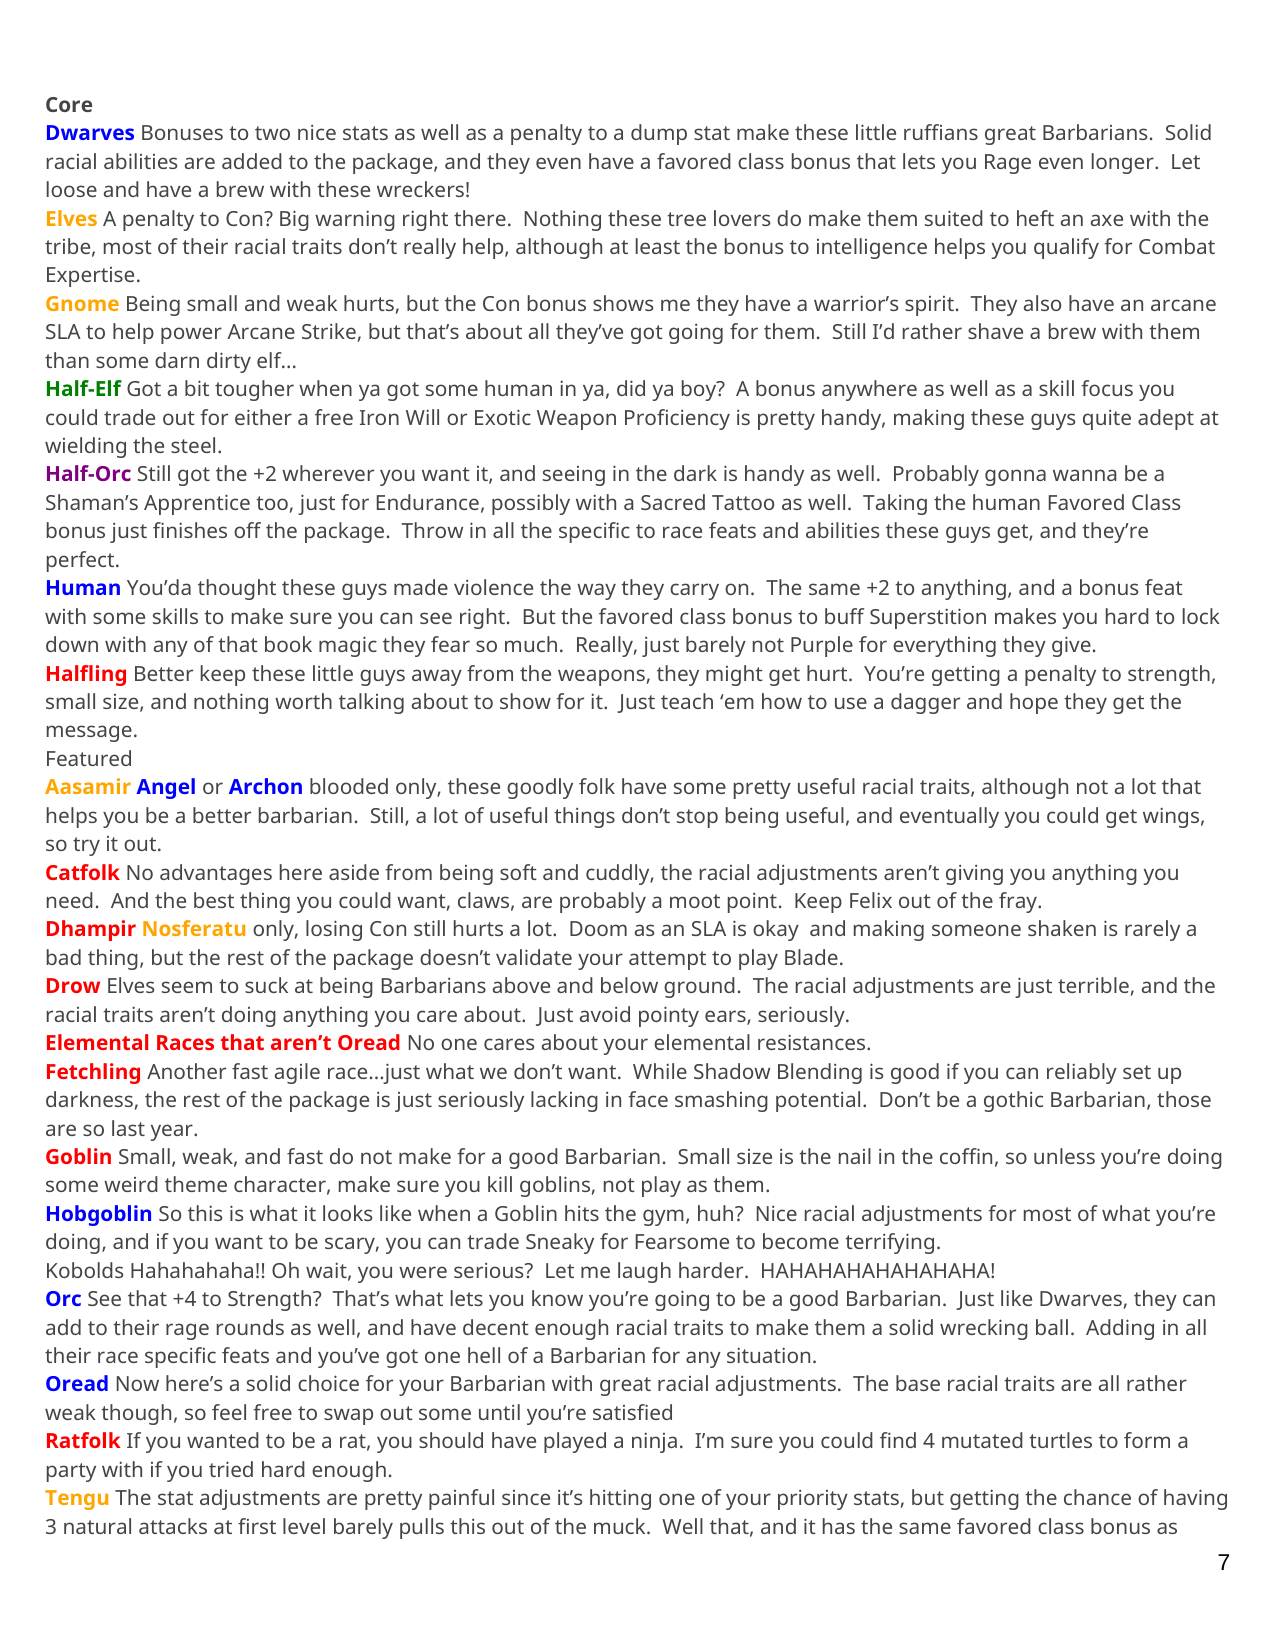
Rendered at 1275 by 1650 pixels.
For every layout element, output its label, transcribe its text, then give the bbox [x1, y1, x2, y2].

text Aasamir Angel or Archon blooded only, these goodly folk have some pretty useful racial traits, although not a lot that helps you be a better barbarian. Still, a lot of useful things don’t stop being useful, and eventually you could get wings, so try it out. [45, 772, 1230, 858]
text Gnome Being small and weak hurts, but the Con bonus shows me they have a warrior’s spirit. They also have an arcane SLA to help power Arcane Strike, but that’s about all they’ve got going for them. Still I’d rather shave a brew with them than some darn dirty elf… [45, 289, 1230, 374]
text Core [45, 90, 1230, 118]
text Goblin Small, weak, and fast do not make for a good Barbarian. Small size is the nail in the coffin, so unless you’re doing some weird theme character, make sure you kill goblins, not play as them. [45, 1142, 1230, 1199]
text Half-Orc Still got the +2 wherever you want it, and seeing in the dark is handy as well. Probably gonna wanna be a Shaman’s Apprentice too, just for Endurance, possibly with a Sacred Tattoo as well. Taking the human Favored Class bonus just finishes off the package. Throw in all the specific to race feats and abilities these guys get, and they’re perfect. [45, 459, 1230, 573]
text Dhampir Nosferatu only, losing Con still hurts a lot. Doom as an SLA is okay and making someone shaken is rarely a bad thing, but the rest of the package doesn’t validate your attempt to play Blade. [45, 914, 1230, 971]
text Oread Now here’s a solid choice for your Barbarian with great racial adjustments. The base racial traits are all rather weak though, so feel free to swap out some until you’re satisfied [45, 1369, 1230, 1426]
text Fetchling Another fast agile race…just what we don’t want. While Shadow Blending is good if you can reliably set up darkness, the rest of the package is just seriously lacking in face smashing potential. Don’t be a gothic Barbarian, those are so last year. [45, 1057, 1230, 1142]
text Featured [45, 744, 1230, 772]
text Elves A penalty to Con? Big warning right there. Nothing these tree lovers do make them suited to heft an axe with the tribe, most of their racial traits don’t really help, although at least the bonus to intelligence helps you qualify for Combat Expertise. [45, 204, 1230, 289]
text Drow Elves seem to suck at being Barbarians above and below ground. The racial adjustments are just terrible, and the racial traits aren’t doing anything you care about. Just avoid pointy ears, seriously. [45, 971, 1230, 1028]
text Catfolk No advantages here aside from being soft and cuddly, the racial adjustments aren’t giving you anything you need. And the best thing you could want, claws, are probably a moot point. Keep Felix out of the fray. [45, 858, 1230, 914]
text Orc See that +4 to Strength? That’s what lets you know you’re going to be a good Barbarian. Just like Dwarves, they can add to their rage rounds as well, and have decent enough racial traits to make them a solid wrecking ball. Adding in all their race specific feats and you’ve got one hell of a Barbarian for any situation. [45, 1284, 1230, 1369]
text Human You’da thought these guys made violence the way they carry on. The same +2 to anything, and a bonus feat with some skills to make sure you can see right. But the favored class bonus to buff Superstition makes you hard to lock down with any of that book magic they fear so much. Really, just barely not Purple for everything they give. [45, 573, 1230, 659]
text Halfling Better keep these little guys away from the weapons, they might get hurt. You’re getting a penalty to strength, small size, and nothing worth talking about to show for it. Just teach ‘em how to use a dagger and hope they get the message. [45, 659, 1230, 744]
text Kobolds Hahahahaha!! Oh wait, you were serious? Let me laugh harder. HAHAHAHAHAHAHAHA! [45, 1256, 1230, 1284]
text Half-Elf Got a bit tougher when ya got some human in ya, did ya boy? A bonus anywhere as well as a skill focus you could trade out for either a free Iron Will or Exotic Weapon Proficiency is pretty handy, making these guys quite adept at wielding the steel. [45, 374, 1230, 459]
text Hobgoblin So this is what it looks like when a Goblin hits the gym, huh? Nice racial adjustments for most of what you’re doing, and if you want to be scary, you can trade Sneaky for Fearsome to become terrifying. [45, 1199, 1230, 1256]
text Tengu The stat adjustments are pretty painful since it’s hitting one of your priority stats, but getting the chance of having 3 natural attacks at first level barely pulls this out of the muck. Well that, and it has the same favored class bonus as [45, 1483, 1230, 1540]
text Ratfolk If you wanted to be a rat, you should have played a ninja. I’m sure you could find 4 mutated turtles to form a party with if you tried hard enough. [45, 1426, 1230, 1483]
text Dwarves Bonuses to two nice stats as well as a penalty to a dump stat make these little ruffians great Barbarians. Solid racial abilities are added to the package, and they even have a favored class bonus that lets you Rage even longer. Let loose and have a brew with these wreckers! [45, 118, 1230, 204]
text Elemental Races that aren’t Oread No one cares about your elemental resistances. [45, 1028, 1230, 1057]
